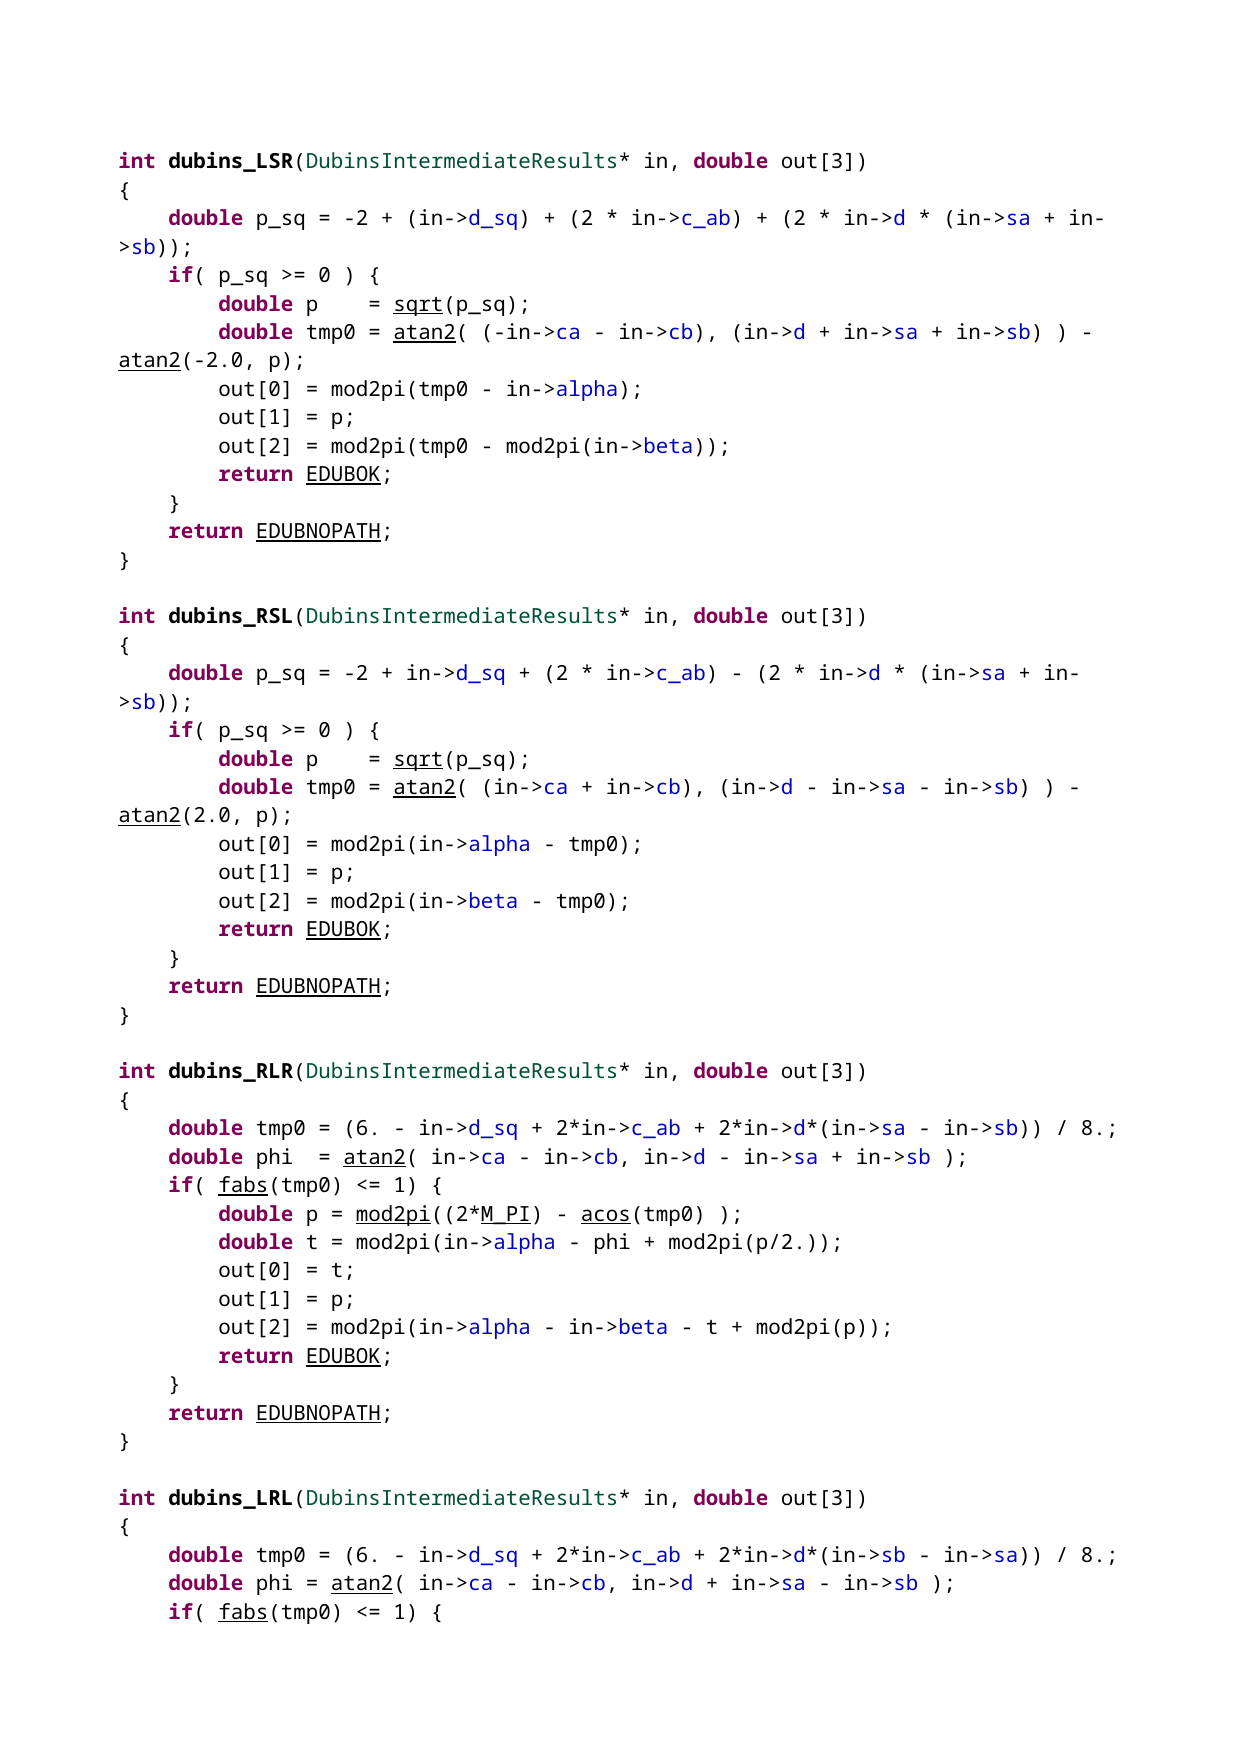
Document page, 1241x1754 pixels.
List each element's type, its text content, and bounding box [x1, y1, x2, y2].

text } [118, 545, 1122, 573]
text double phi = atan2( in->ca - in->cb, in->d + in->sa - in->sb ); [118, 1568, 1122, 1597]
text return EDUBOK; [118, 914, 1122, 943]
text return EDUBNOPATH; [118, 971, 1122, 1000]
text double tmp0 = (6. - in->d_sq + 2*in->c_ab + 2*in->d*(in->sa - in->sb)) / 8.; [118, 1113, 1122, 1142]
text } [118, 488, 1122, 516]
text double p = mod2pi((2*M_PI) - acos(tmp0) ); [118, 1199, 1122, 1227]
text int dubins_RSL(DubinsIntermediateResults* in, double out[3]) [118, 602, 1122, 630]
text out[1] = p; [118, 1284, 1122, 1312]
text return EDUBOK; [118, 1341, 1122, 1369]
text return EDUBNOPATH; [118, 1398, 1122, 1426]
text double p_sq = -2 + (in->d_sq) + (2 * in->c_ab) + (2 * in->d * (in->sa + in->sb)); [118, 203, 1122, 260]
text { [118, 175, 1122, 203]
text return EDUBOK; [118, 459, 1122, 488]
text out[0] = mod2pi(tmp0 - in->alpha); [118, 374, 1122, 402]
text if( p_sq >= 0 ) { [118, 260, 1122, 289]
text double t = mod2pi(in->alpha - phi + mod2pi(p/2.)); [118, 1227, 1122, 1256]
text { [118, 630, 1122, 658]
text if( fabs(tmp0) <= 1) { [118, 1170, 1122, 1199]
text double p_sq = -2 + in->d_sq + (2 * in->c_ab) - (2 * in->d * (in->sa + in->sb)); [118, 658, 1122, 715]
text if( fabs(tmp0) <= 1) { [118, 1597, 1122, 1625]
text double tmp0 = atan2( (-in->ca - in->cb), (in->d + in->sa + in->sb) ) - atan2(-2.0, p); [118, 317, 1122, 374]
text out[2] = mod2pi(in->beta - tmp0); [118, 886, 1122, 914]
text return EDUBNOPATH; [118, 516, 1122, 545]
text int dubins_RLR(DubinsIntermediateResults* in, double out[3]) [118, 1057, 1122, 1085]
text } [118, 1000, 1122, 1028]
text out[1] = p; [118, 857, 1122, 886]
text } [118, 1426, 1122, 1455]
text out[2] = mod2pi(in->alpha - in->beta - t + mod2pi(p)); [118, 1312, 1122, 1341]
text double p = sqrt(p_sq); [118, 744, 1122, 772]
text int dubins_LRL(DubinsIntermediateResults* in, double out[3]) [118, 1483, 1122, 1512]
text { [118, 1512, 1122, 1540]
text double tmp0 = atan2( (in->ca + in->cb), (in->d - in->sa - in->sb) ) - atan2(2.0, p); [118, 772, 1122, 829]
text double phi = atan2( in->ca - in->cb, in->d - in->sa + in->sb ); [118, 1142, 1122, 1170]
text out[1] = p; [118, 402, 1122, 431]
text int dubins_LSR(DubinsIntermediateResults* in, double out[3]) [118, 147, 1122, 175]
text { [118, 1085, 1122, 1113]
text if( p_sq >= 0 ) { [118, 715, 1122, 744]
text out[2] = mod2pi(tmp0 - mod2pi(in->beta)); [118, 431, 1122, 459]
text out[0] = t; [118, 1256, 1122, 1284]
text double p = sqrt(p_sq); [118, 289, 1122, 317]
text } [118, 943, 1122, 971]
text } [118, 1369, 1122, 1398]
text out[0] = mod2pi(in->alpha - tmp0); [118, 829, 1122, 857]
text double tmp0 = (6. - in->d_sq + 2*in->c_ab + 2*in->d*(in->sb - in->sa)) / 8.; [118, 1540, 1122, 1568]
